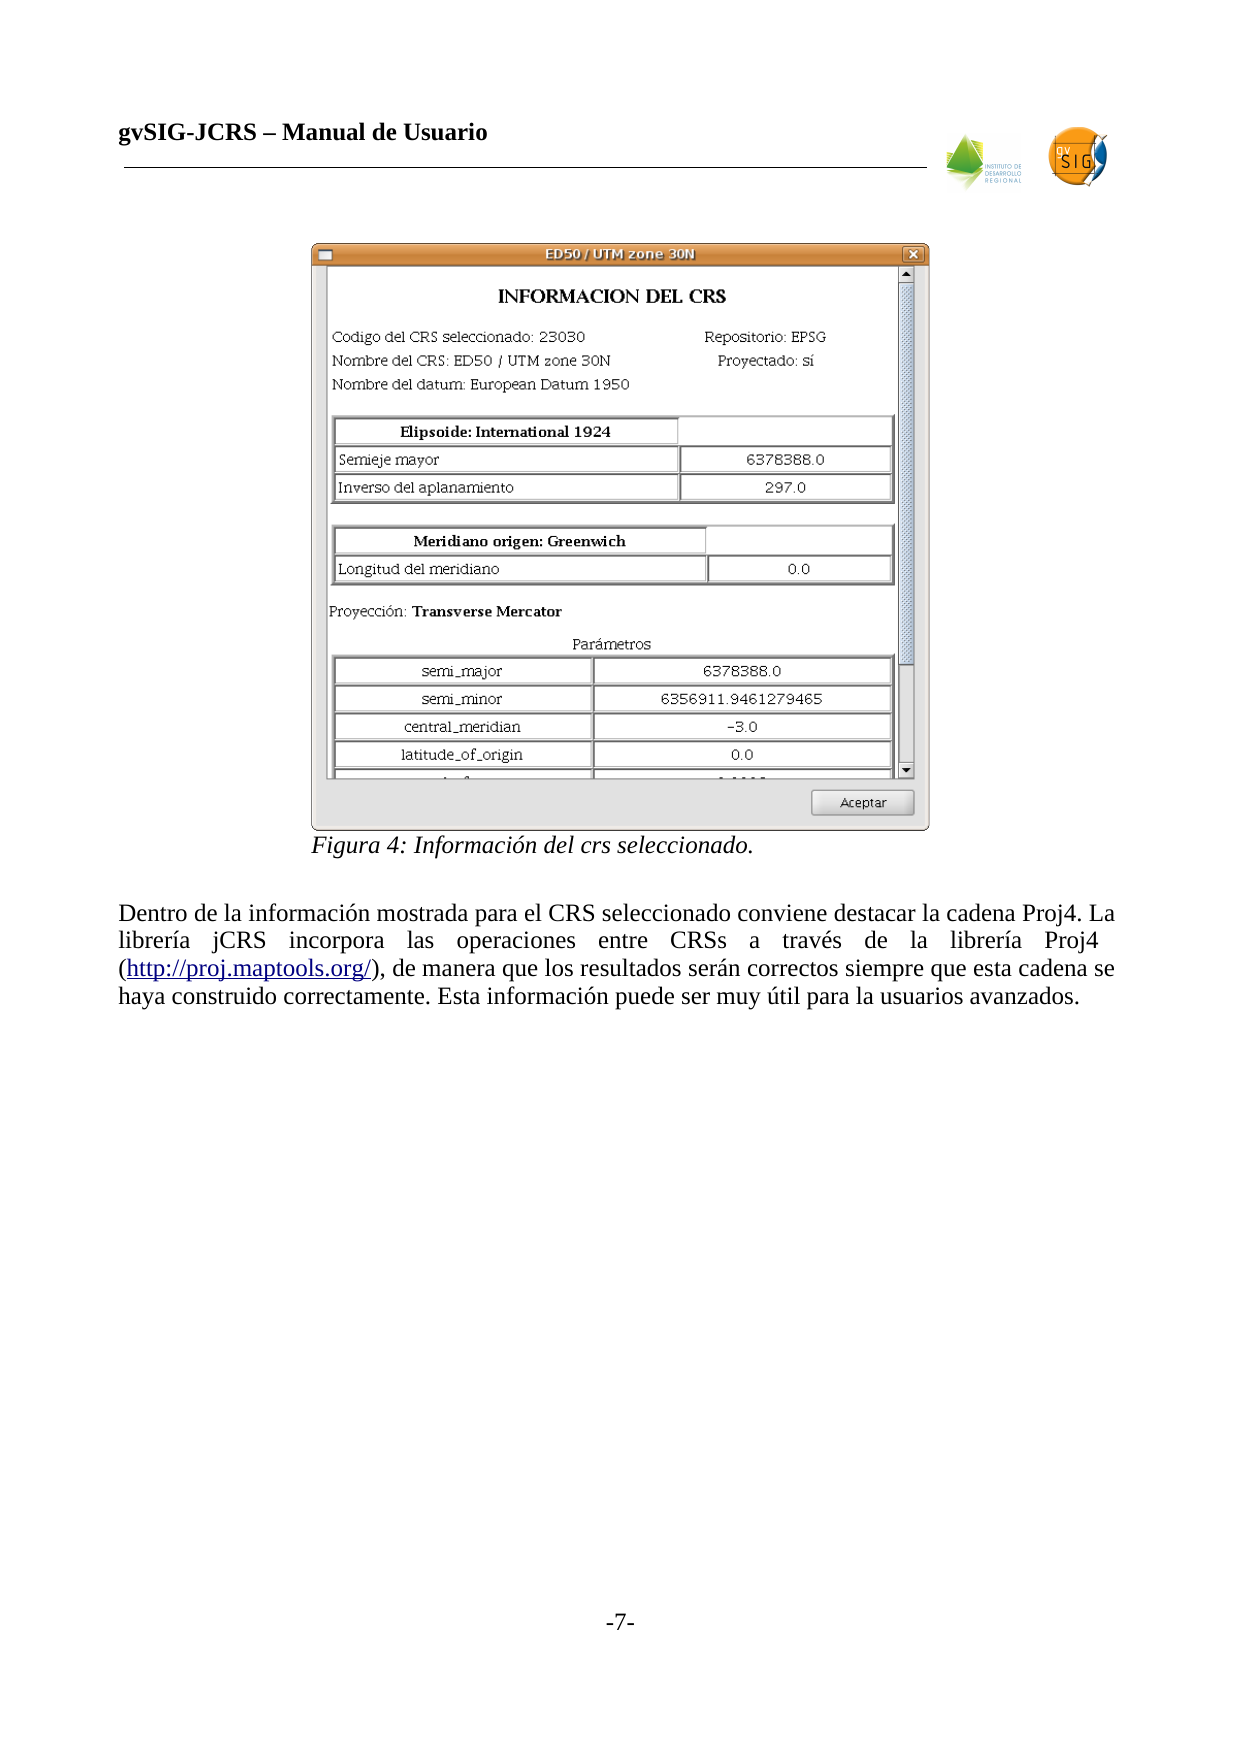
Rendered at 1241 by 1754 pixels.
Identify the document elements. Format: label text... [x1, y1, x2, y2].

picture [311, 243, 930, 831]
picture [946, 133, 1022, 193]
list Figura 4: Información del crs seleccionado. [311, 831, 929, 858]
picture [1048, 127, 1108, 187]
text Dentro de la información mostrada para el CRS seleccionado conviene destacar la cadena Proj4. La librería jCRS incorpora las operaciones entre CRSs a través de la librería Proj4 (http://proj.maptools.org/), de manera que los resultados serán correctos siempre que esta cadena se haya construido correctamente. Esta información puede ser muy útil para la usuarios avanzados. [44, 899, 1122, 1009]
